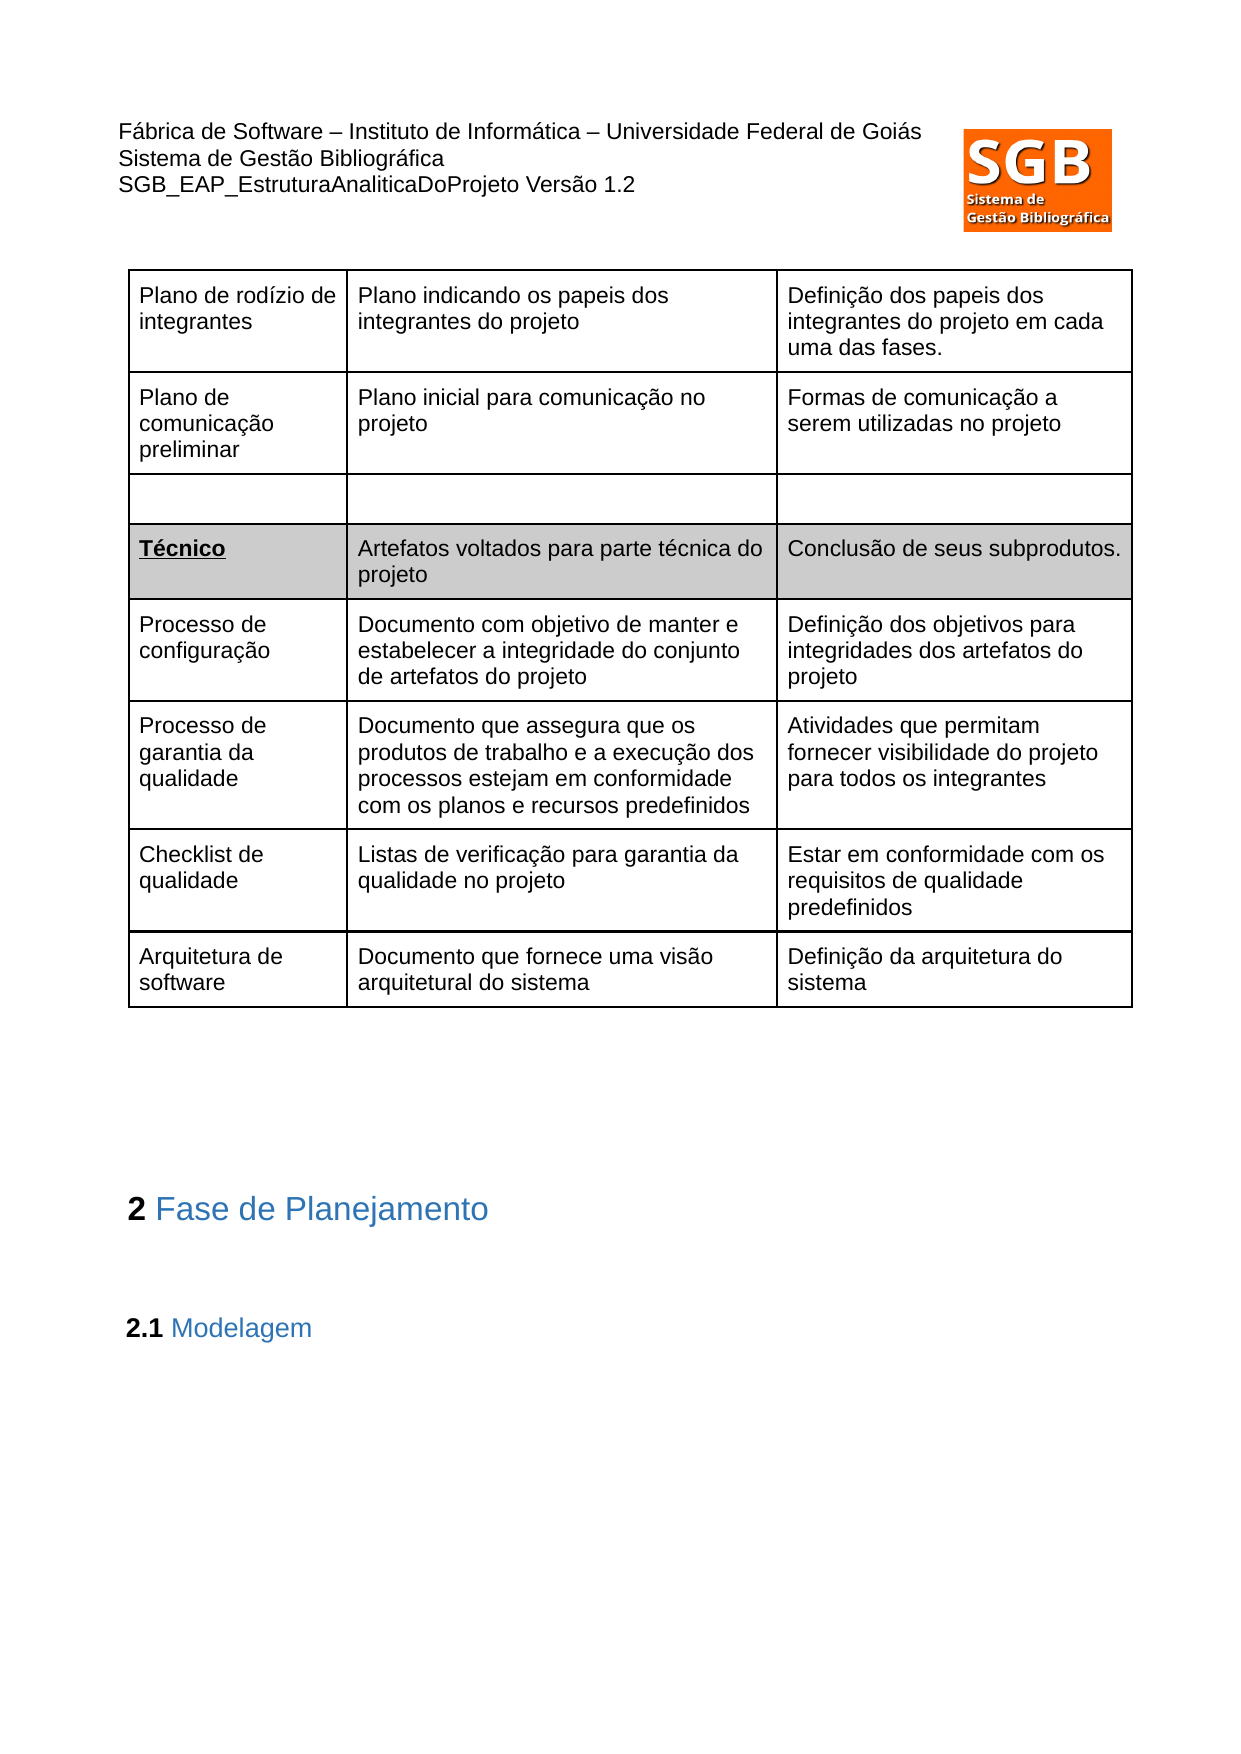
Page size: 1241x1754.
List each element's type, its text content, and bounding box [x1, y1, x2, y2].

table_cell Formas de comunicação a serem utilizadas no projeto [778, 373, 1131, 473]
table_cell Atividades que permitam fornecer visibilidade do projeto para todos os integrantes [778, 702, 1131, 828]
table_cell Processo de garantia da qualidade [130, 702, 346, 828]
table_cell Documento que assegura que os produtos de trabalho e a execução dos processos estejam em conformidade com os planos e recursos predefinidos [348, 702, 776, 828]
subtitle Modelagem [118, 1312, 1122, 1344]
table_cell [348, 475, 776, 522]
table_cell Plano indicando os papeis dos integrantes do projeto [348, 271, 776, 371]
table_cell Arquitetura de software [130, 933, 346, 1006]
table_cell [130, 475, 346, 522]
table_cell Plano inicial para comunicação no projeto [348, 373, 776, 473]
table_cell Documento com objetivo de manter e estabelecer a integridade do conjunto de artefatos do projeto [348, 600, 776, 700]
table_cell [778, 475, 1131, 522]
table_cell Processo de configuração [130, 600, 346, 700]
table_cell Plano de comunicação preliminar [130, 373, 346, 473]
table_cell Plano de rodízio de integrantes [130, 271, 346, 371]
table_cell Definição da arquitetura do sistema [778, 933, 1131, 1006]
table_cell Documento que fornece uma visão arquitetural do sistema [348, 933, 776, 1006]
table_cell Técnico [130, 525, 346, 598]
table_cell Conclusão de seus subprodutos. [778, 525, 1131, 598]
table_cell Estar em conformidade com os requisitos de qualidade predefinidos [778, 830, 1131, 930]
table_cell Checklist de qualidade [130, 830, 346, 930]
table_cell Definição dos objetivos para integridades dos artefatos do projeto [778, 600, 1131, 700]
picture [963, 129, 1112, 232]
table_cell Artefatos voltados para parte técnica do projeto [348, 525, 776, 598]
table_cell Definição dos papeis dos integrantes do projeto em cada uma das fases. [778, 271, 1131, 371]
table_cell Listas de verificação para garantia da qualidade no projeto [348, 830, 776, 930]
subtitle Fase de Planejamento [118, 1189, 1122, 1227]
